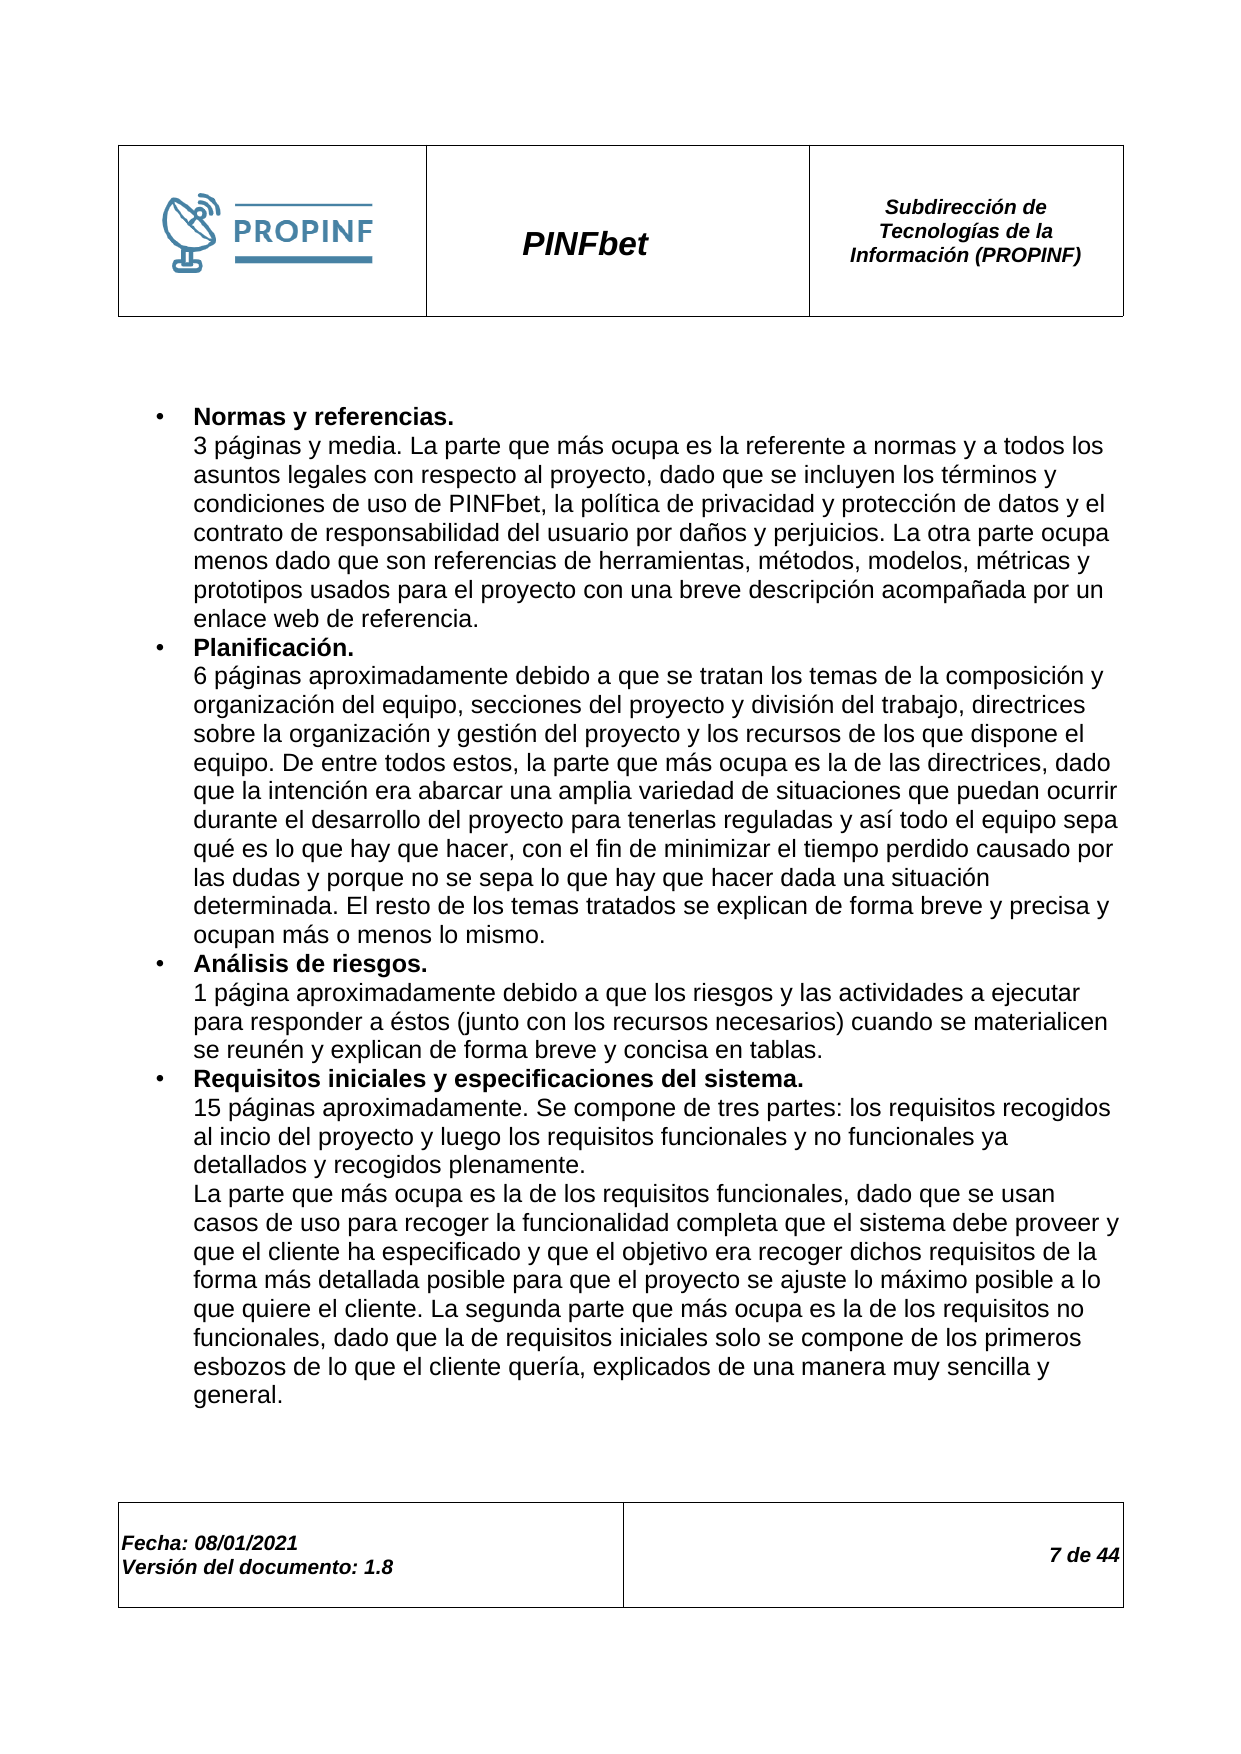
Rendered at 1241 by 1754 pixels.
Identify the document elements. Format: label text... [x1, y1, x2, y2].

picture [126, 170, 414, 301]
list Requisitos iniciales y especificaciones del sistema. [156, 1064, 1122, 1093]
list determinada. El resto de los temas tratados se explican de forma breve y precisa y ocupan más o menos lo mismo. [156, 891, 1122, 949]
list casos de uso para recoger la funcionalidad completa que el sistema debe proveer y que el cliente ha especificado y que el objetivo era recoger dichos requisitos de la forma más detallada posible para que el proyecto se ajuste lo máximo posible a lo que quiere el cliente. La segunda parte que más ocupa es la de los requisitos no funcionales, dado que la de requisitos iniciales solo se compone de los primeros esbozos de lo que el cliente quería, explicados de una manera muy sencilla y [156, 1208, 1122, 1380]
list general. [156, 1380, 1122, 1409]
list Planificación. 6 páginas aproximadamente debido a que se tratan los temas de la composición y organización del equipo, secciones del proyecto y división del trabajo, directrices sobre la organización y gestión del proyecto y los recursos de los que dispone el equipo. De entre todos estos, la parte que más ocupa es la de las directrices, dado que la intención era abarcar una amplia variedad de situaciones que puedan ocurrir durante el desarrollo del proyecto para tenerlas reguladas y así todo el equipo sepa qué es lo que hay que hacer, con el fin de minimizar el tiempo perdido causado por las dudas y porque no se sepa lo que hay que hacer dada una situación [156, 632, 1122, 891]
list Normas y referencias. 3 páginas y media. La parte que más ocupa es la referente a normas y a todos los asuntos legales con respecto al proyecto, dado que se incluyen los términos y condiciones de uso de PINFbet, la política de privacidad y protección de datos y el contrato de responsabilidad del usuario por daños y perjuicios. La otra parte ocupa menos dado que son referencias de herramientas, métodos, modelos, métricas y prototipos usados para el proyecto con una breve descripción acompañada por un enlace web de referencia. [156, 402, 1122, 632]
list 15 páginas aproximadamente. Se compone de tres partes: los requisitos recogidos al incio del proyecto y luego los requisitos funcionales y no funcionales ya detallados y recogidos plenamente. La parte que más ocupa es la de los requisitos funcionales, dado que se usan [156, 1093, 1122, 1208]
list Análisis de riesgos. 1 página aproximadamente debido a que los riesgos y las actividades a ejecutar para responder a éstos (junto con los recursos necesarios) cuando se materialicen se reunén y explican de forma breve y concisa en tablas. [156, 949, 1122, 1064]
